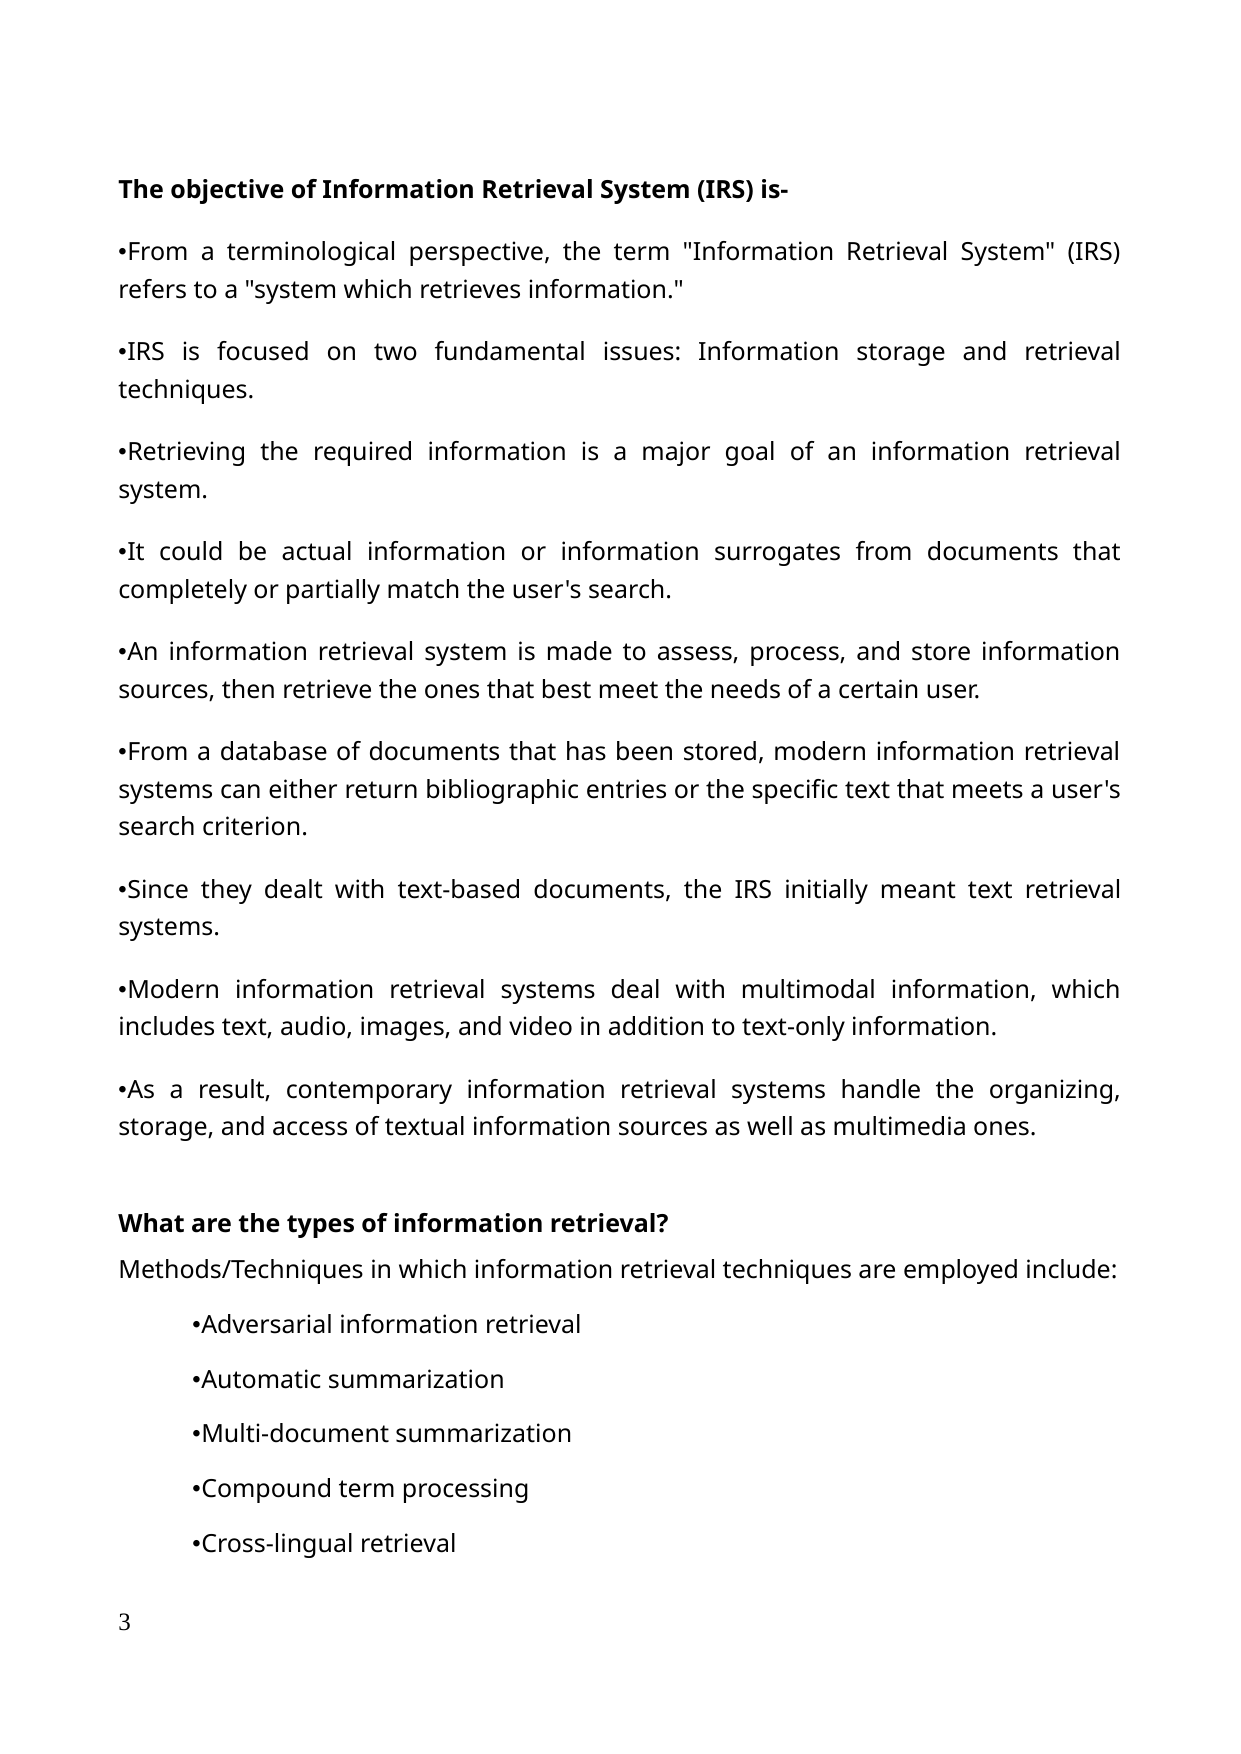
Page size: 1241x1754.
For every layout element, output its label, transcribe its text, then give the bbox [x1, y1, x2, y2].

list Since they dealt with text-based documents, the IRS initially meant text retrieval systems. [118, 868, 1122, 943]
list IRS is focused on two fundamental issues: Information storage and retrieval techniques. [118, 331, 1122, 406]
text Methods/Techniques in which information retrieval techniques are employed include: [118, 1252, 1122, 1286]
subtitle What are the types of information retrieval? [118, 1205, 1122, 1239]
list Compound term processing [118, 1471, 1122, 1505]
list It could be actual information or information surrogates from documents that completely or partially match the user's search. [118, 531, 1122, 606]
list Multi-document summarization [118, 1416, 1122, 1450]
list Modern information retrieval systems deal with multimodal information, which includes text, audio, images, and video in addition to text-only information. [118, 968, 1122, 1043]
text The objective of Information Retrieval System (IRS) is- [118, 168, 1122, 206]
list An information retrieval system is made to assess, process, and store information sources, then retrieve the ones that best meet the needs of a certain user. [118, 631, 1122, 706]
list Automatic summarization [118, 1361, 1122, 1395]
list Cross-lingual retrieval [118, 1526, 1122, 1560]
list As a result, contemporary information retrieval systems handle the organizing, storage, and access of textual information sources as well as multimedia ones. [118, 1068, 1122, 1143]
list From a database of documents that has been stored, modern information retrieval systems can either return bibliographic entries or the specific text that meets a user's search criterion. [118, 731, 1122, 843]
list Adversarial information retrieval [118, 1307, 1122, 1341]
list From a terminological perspective, the term "Information Retrieval System" (IRS) refers to a "system which retrieves information." [118, 231, 1122, 306]
list Retrieving the required information is a major goal of an information retrieval system. [118, 431, 1122, 506]
